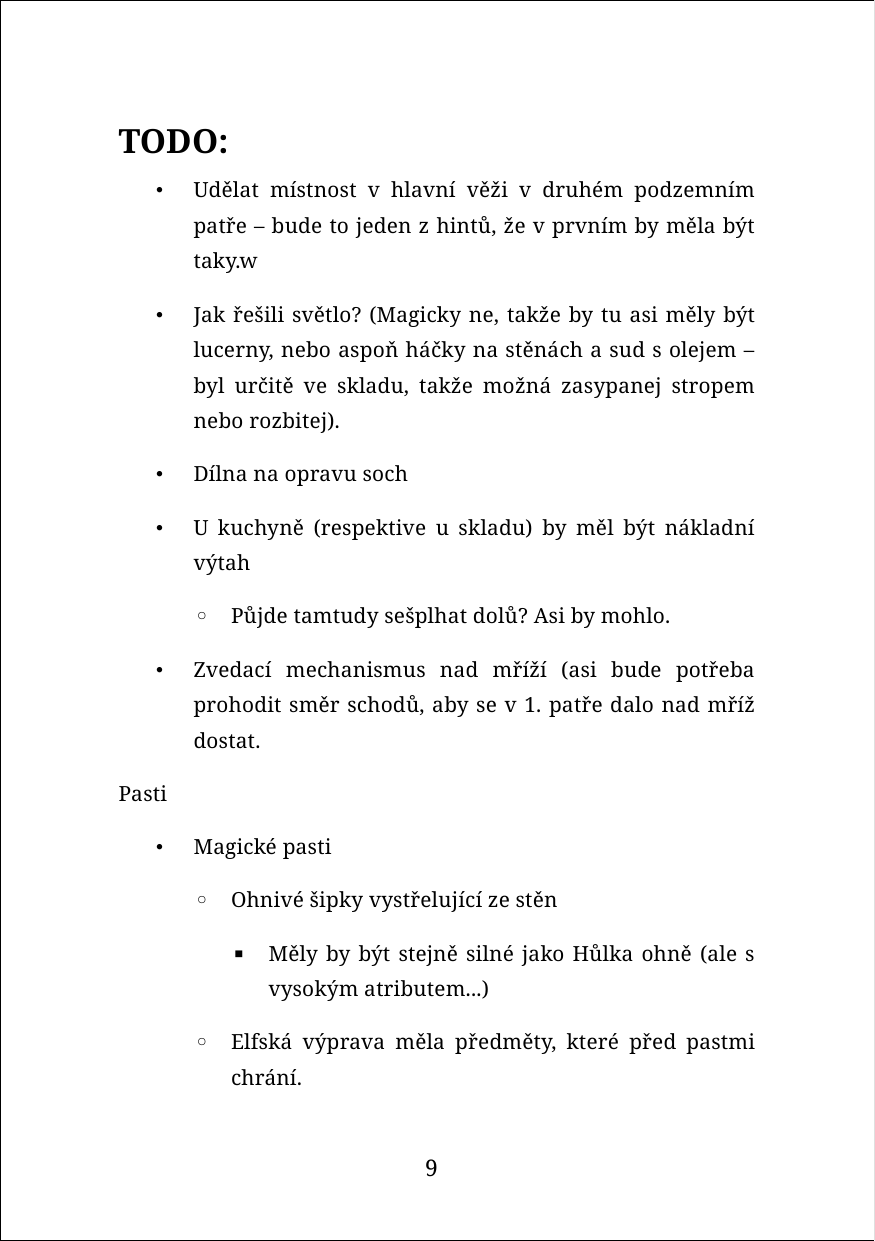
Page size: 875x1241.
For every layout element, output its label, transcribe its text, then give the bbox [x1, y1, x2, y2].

list U kuchyně (respektive u skladu) by měl být nákladní výtah [156, 513, 756, 577]
list Jak řešili světlo? (Magicky ne, takže by tu asi měly být lucerny, nebo aspoň háčky na stěnách a sud s olejem – byl určitě ve skladu, takže možná zasypanej stropem nebo rozbitej). [156, 300, 756, 435]
list Zvedací mechanismus nad mříží (asi bude potřeba prohodit směr schodů, aby se v 1. patře dalo nad mříž dostat. [156, 655, 756, 754]
list Udělat místnost v hlavní věži v druhém podzemním patře – bude to jeden z hintů, že v prvním by měla být taky.w [156, 175, 756, 275]
list Dílna na opravu soch [156, 459, 756, 488]
list Elfská výprava měla předměty, které před pastmi chrání. [193, 1027, 756, 1091]
list Půjde tamtudy sešplhat dolů? Asi by mohlo. [193, 601, 756, 630]
list Ohnivé šipky vystřelující ze stěn [193, 885, 756, 914]
list Měly by být stejně silné jako Hůlka ohně (ale s vysokým atributem...) [231, 939, 756, 1003]
list Magické pasti [156, 832, 756, 861]
subtitle TODO: [118, 118, 756, 164]
text Pasti [118, 779, 756, 807]
